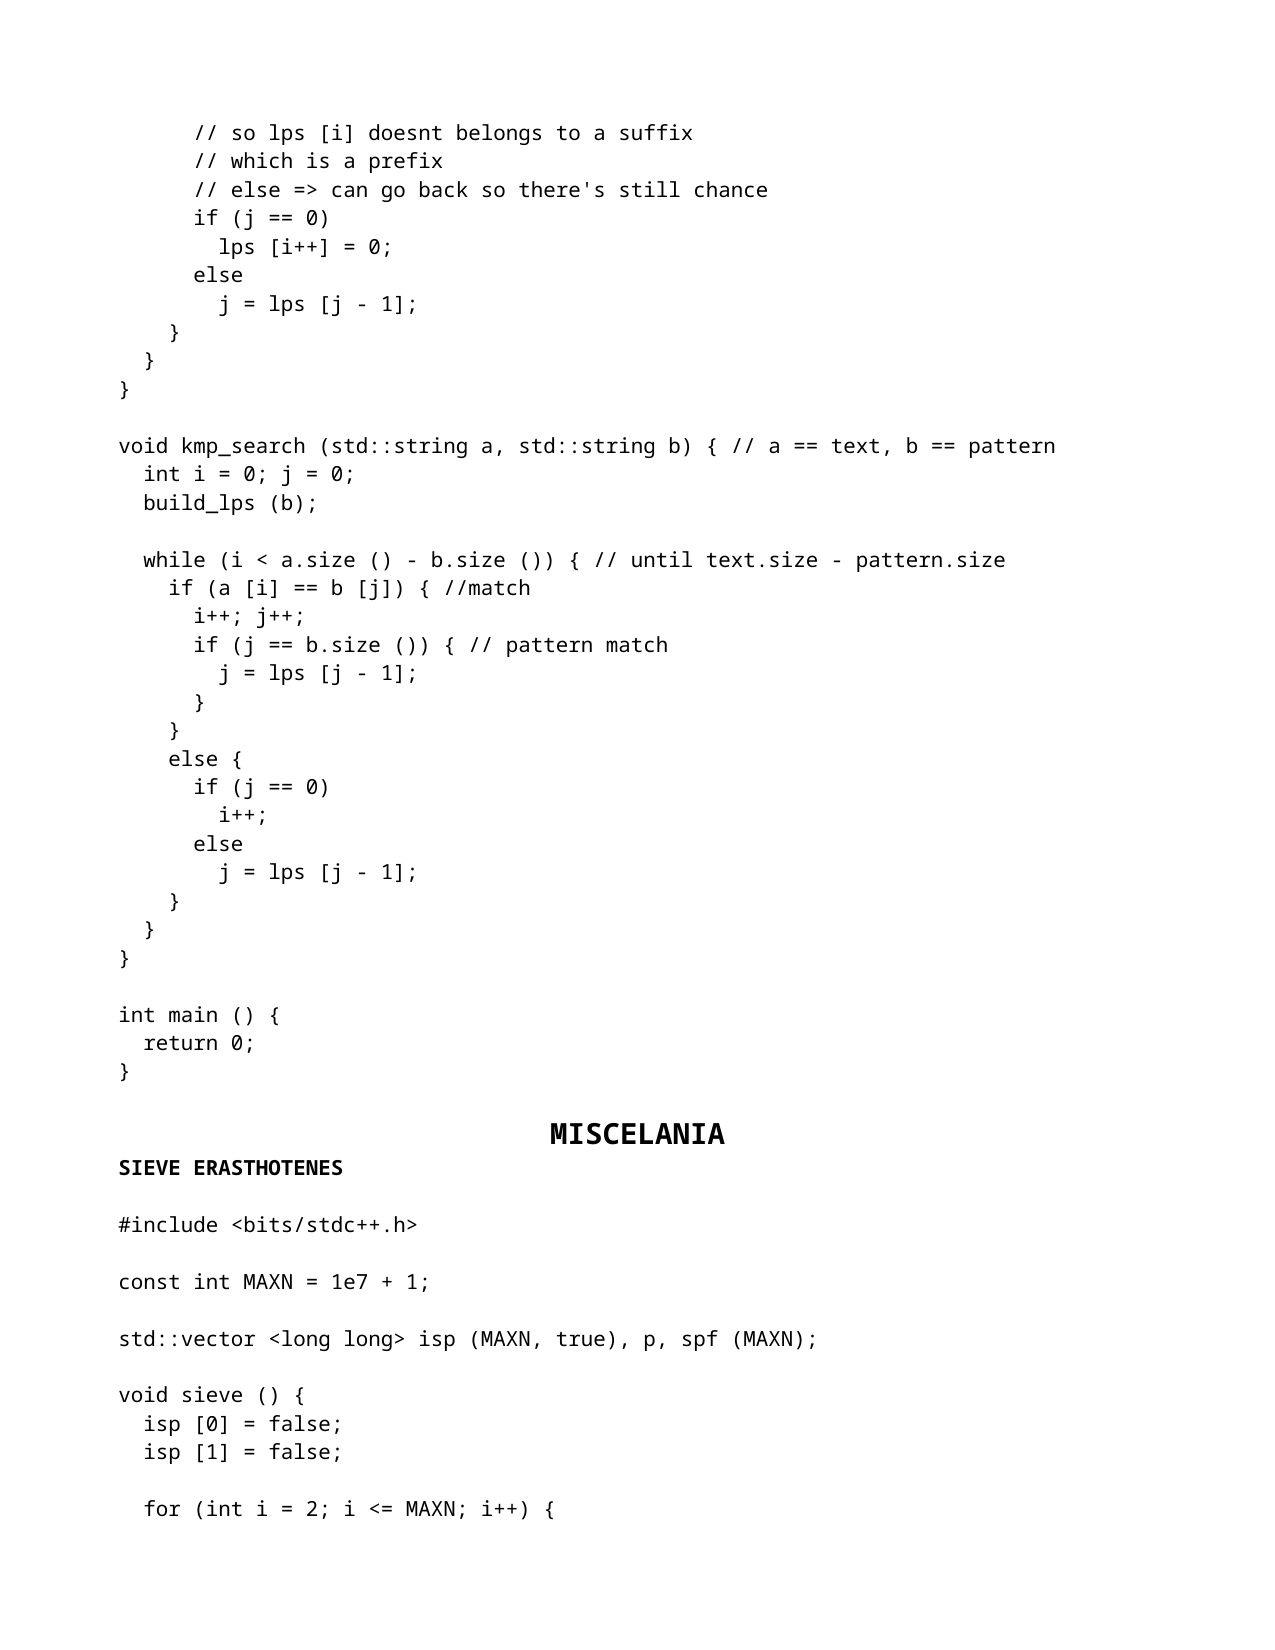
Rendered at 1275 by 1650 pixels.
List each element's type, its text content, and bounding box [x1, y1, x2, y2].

text // else => can go back so there's still chance [118, 175, 1157, 203]
text i++; j++; [118, 602, 1157, 630]
text lps [i++] = 0; [118, 232, 1157, 260]
text MISCELANIA [118, 1113, 1157, 1153]
text return 0; [118, 1028, 1157, 1057]
text if (j == b.size ()) { // pattern match [118, 630, 1157, 658]
text else { [118, 744, 1157, 772]
text const int MAXN = 1e7 + 1; [118, 1267, 1157, 1295]
text else [118, 260, 1157, 289]
text } [118, 715, 1157, 744]
text build_lps (b); [118, 488, 1157, 516]
text for (int i = 2; i <= MAXN; i++) { [118, 1494, 1157, 1523]
text } [118, 346, 1157, 374]
text j = lps [j - 1]; [118, 857, 1157, 886]
text // which is a prefix [118, 147, 1157, 175]
text // so lps [i] doesnt belongs to a suffix [118, 118, 1157, 147]
text } [118, 914, 1157, 943]
text void kmp_search (std::string a, std::string b) { // a == text, b == pattern [118, 431, 1157, 459]
text i++; [118, 801, 1157, 829]
text int i = 0; j = 0; [118, 459, 1157, 488]
text SIEVE ERASTHOTENES [118, 1153, 1157, 1182]
text #include <bits/stdc++.h> [118, 1210, 1157, 1238]
text int main () { [118, 1000, 1157, 1028]
text if (j == 0) [118, 203, 1157, 232]
text isp [1] = false; [118, 1437, 1157, 1466]
text if (j == 0) [118, 772, 1157, 801]
text void sieve () { [118, 1381, 1157, 1409]
text else [118, 829, 1157, 857]
text } [118, 687, 1157, 715]
text } [118, 374, 1157, 402]
text j = lps [j - 1]; [118, 658, 1157, 687]
text } [118, 1057, 1157, 1085]
text j = lps [j - 1]; [118, 289, 1157, 317]
text std::vector <long long> isp (MAXN, true), p, spf (MAXN); [118, 1324, 1157, 1352]
text while (i < a.size () - b.size ()) { // until text.size - pattern.size [118, 545, 1157, 573]
text } [118, 317, 1157, 346]
text } [118, 943, 1157, 971]
text if (a [i] == b [j]) { //match [118, 573, 1157, 602]
text isp [0] = false; [118, 1409, 1157, 1437]
text } [118, 886, 1157, 914]
